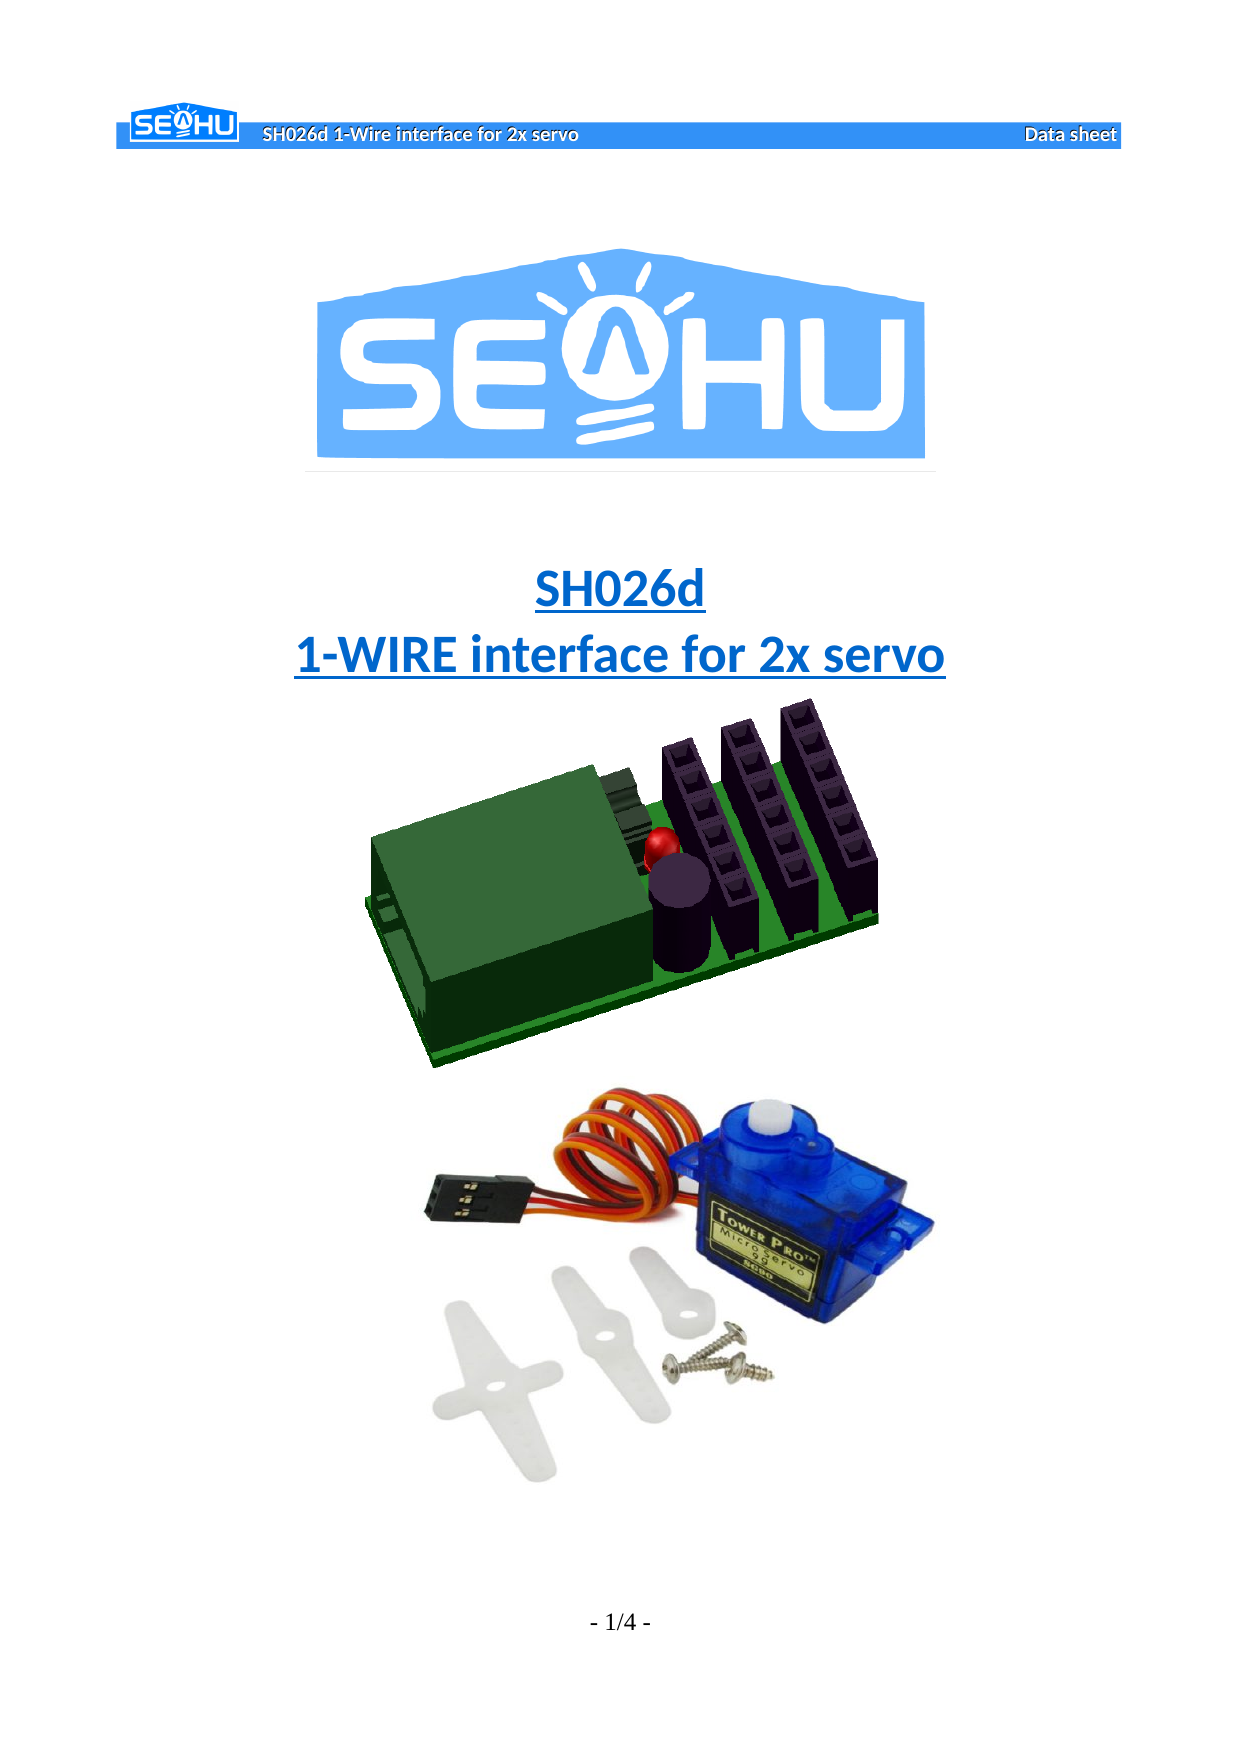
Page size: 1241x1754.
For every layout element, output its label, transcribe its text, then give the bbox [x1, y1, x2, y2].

picture [250, 695, 1053, 1590]
text SH026d 1-WIRE interface for 2x servo [118, 554, 1122, 686]
picture [129, 101, 239, 142]
